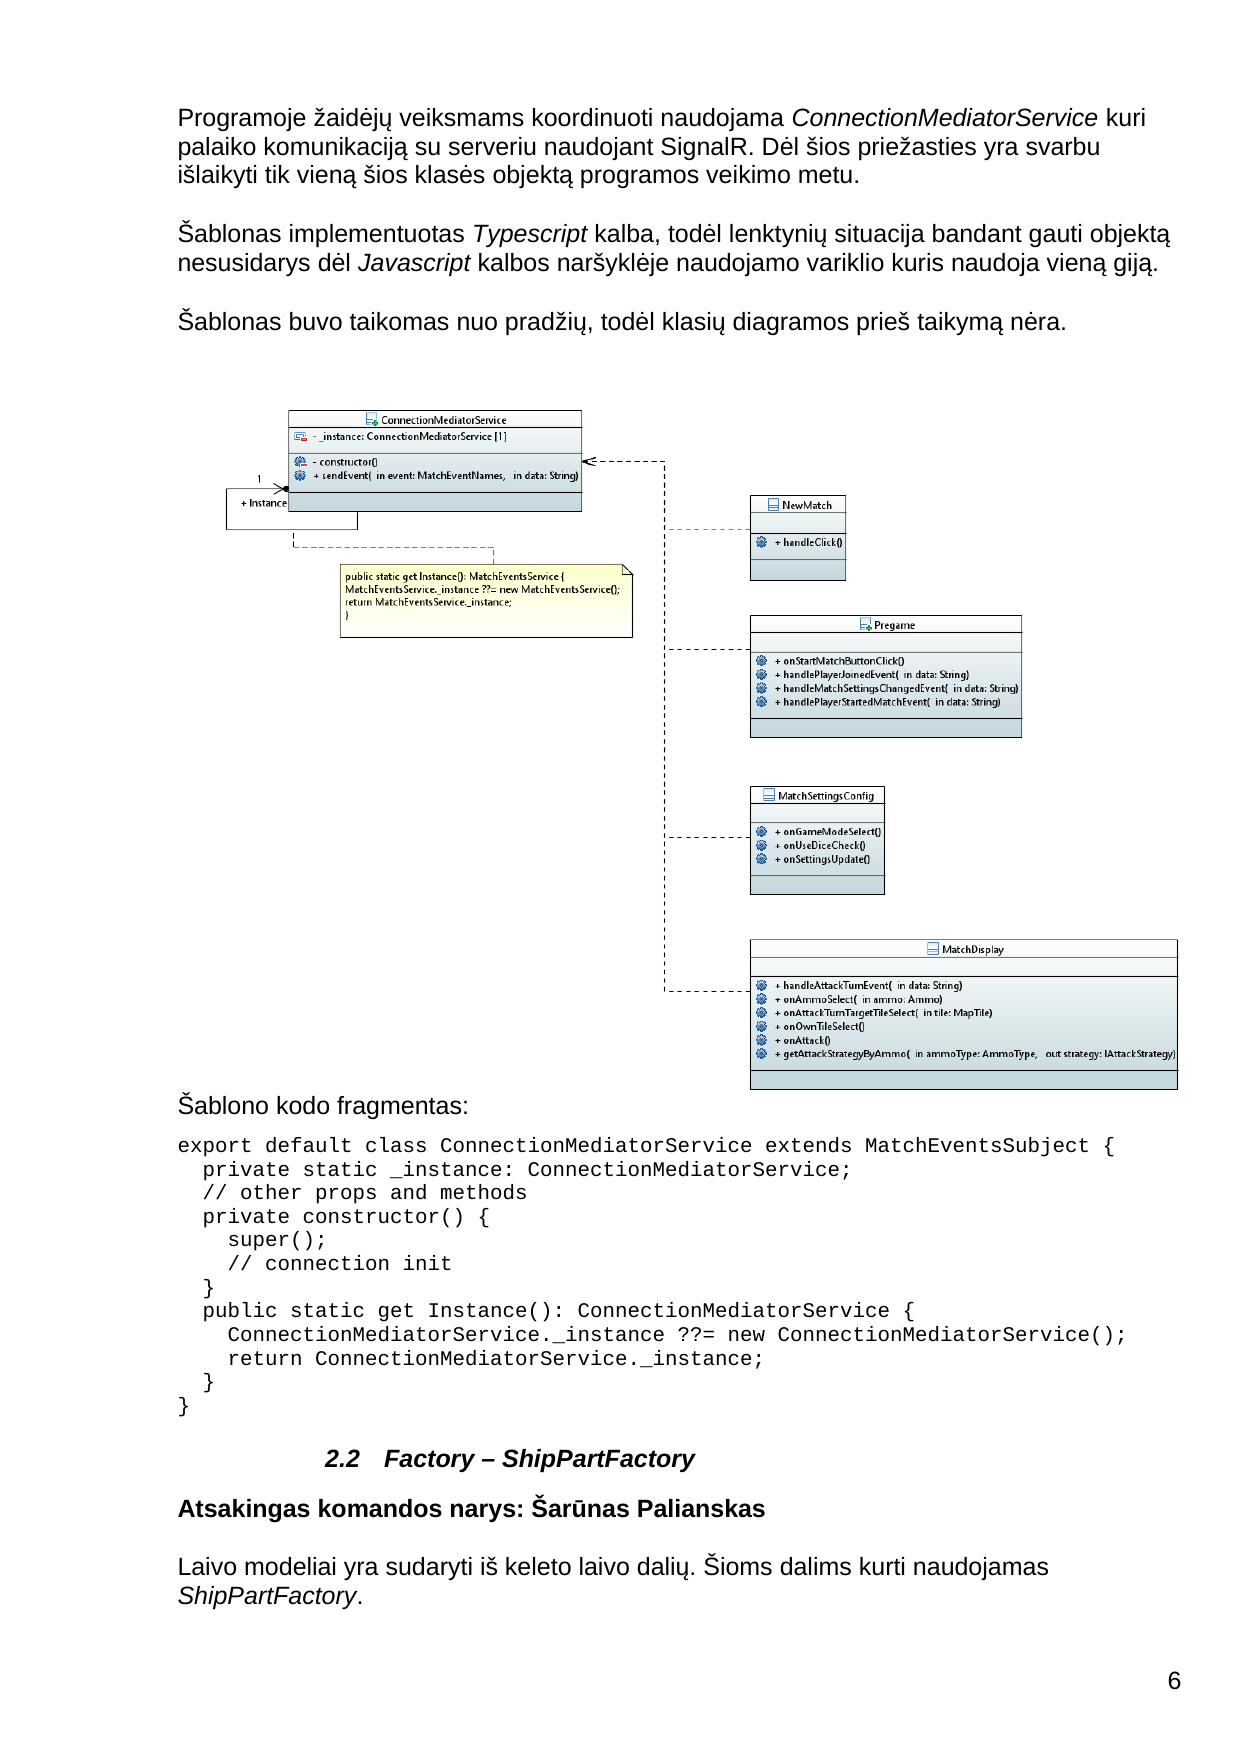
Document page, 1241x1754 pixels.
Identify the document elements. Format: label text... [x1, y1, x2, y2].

text public static get Instance(): ConnectionMediatorService { [177, 1300, 1181, 1324]
text } [177, 1371, 1181, 1395]
subtitle Factory – ShipPartFactory [325, 1444, 1181, 1472]
text export default class ConnectionMediatorService extends MatchEventsSubject { [177, 1135, 1181, 1158]
text Laivo modeliai yra sudaryti iš keleto laivo dalių. Šioms dalims kurti naudojamas ShipPartFactory. [177, 1552, 1181, 1610]
text super(); [177, 1229, 1181, 1253]
text Atsakingas komandos narys: Šarūnas Palianskas [177, 1494, 1181, 1522]
text } [177, 1277, 1181, 1300]
text private constructor() { [177, 1206, 1181, 1229]
text Šablonas buvo taikomas nuo pradžių, todėl klasių diagramos prieš taikymą nėra. [177, 307, 1181, 335]
text Figūra 1: Singleton šablono klasių diagrama [207, 378, 1155, 401]
text Programoje žaidėjų veiksmams koordinuoti naudojama ConnectionMediatorService kuri palaiko komunikaciją su serveriu naudojant SignalR. Dėl šios priežasties yra svarbu išlaikyti tik vieną šios klasės objektą programos veikimo metu. [177, 103, 1181, 189]
text Šablonas implementuotas Typescript kalba, todėl lenktynių situacija bandant gauti objektą nesusidarys dėl Javascript kalbos naršyklėje naudojamo variklio kuris naudoja vieną giją. [177, 219, 1181, 277]
text Šablono kodo fragmentas: [177, 1091, 1181, 1120]
text ConnectionMediatorService._instance ??= new ConnectionMediatorService(); [177, 1324, 1181, 1348]
text // other props and methods [177, 1182, 1181, 1206]
text // connection init [177, 1253, 1181, 1277]
text return ConnectionMediatorService._instance; [177, 1348, 1181, 1371]
text private static _instance: ConnectionMediatorService; [177, 1158, 1181, 1182]
text } [177, 1395, 1181, 1419]
